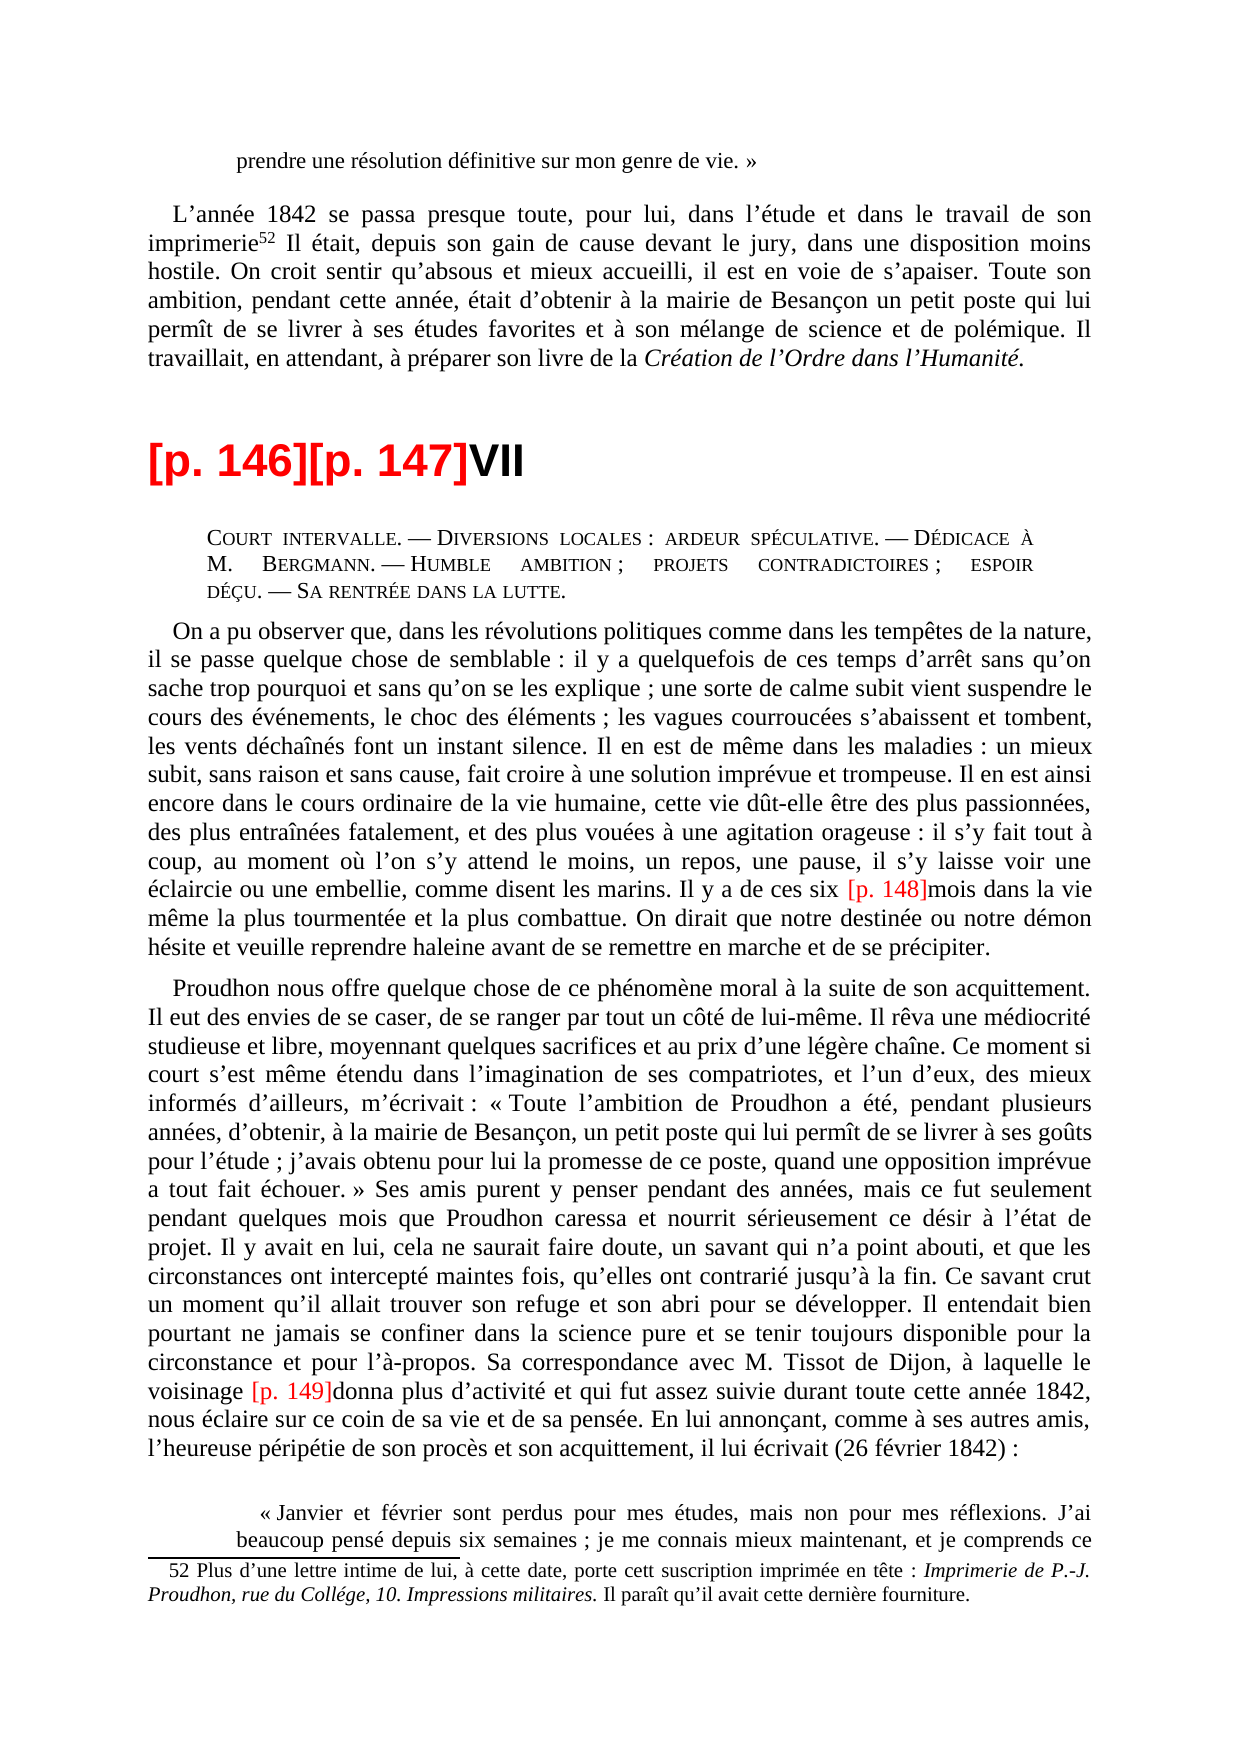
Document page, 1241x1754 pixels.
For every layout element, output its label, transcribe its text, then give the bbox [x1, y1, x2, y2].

subtitle [p. 146][p. 147]VII [148, 434, 1093, 487]
text Court intervalle. — Diversions locales : ardeur spéculative. — Dédicace à M. Bergmann. — Humble ambition ; projets contradictoires ; espoir déçu. — Sa rentrée dans la lutte. [207, 524, 1033, 603]
text L’année 1842 se passa presque toute, pour lui, dans l’étude et dans le travail de son imprimerie Il était, depuis son gain de cause devant le jury, dans une disposition moins hostile. On croit sentir qu’absous et mieux accueilli, il est en voie de s’apaiser. Toute son ambition, pendant cette année, était d’obtenir à la mairie de Besançon un petit poste qui lui permît de se livrer à ses études favorites et à son mélange de science et de polémique. Il travaillait, en attendant, à préparer son livre de la Création de l’Ordre dans l’Humanité. [148, 199, 1093, 371]
text On a pu observer que, dans les révolutions politiques comme dans les tempêtes de la nature, il se passe quelque chose de semblable : il y a quelquefois de ces temps d’arrêt sans qu’on sache trop pourquoi et sans qu’on se les explique ; une sorte de calme subit vient suspendre le cours des événements, le choc des éléments ; les vagues courroucées s’abaissent et tombent, les vents déchaînés font un instant silence. Il en est de même dans les maladies : un mieux subit, sans raison et sans cause, fait croire à une solution imprévue et trompeuse. Il en est ainsi encore dans le cours ordinaire de la vie humaine, cette vie dût-elle être des plus passionnées, des plus entraînées fatalement, et des plus vouées à une agitation orageuse : il s’y fait tout à coup, au moment où l’on s’y attend le moins, un repos, une pause, il s’y laisse voir une éclaircie ou une embellie, comme disent les marins. Il y a de ces six [p. 148]mois dans la vie même la plus tourmentée et la plus combattue. On dirait que notre destinée ou notre démon hésite et veuille reprendre haleine avant de se remettre en marche et de se précipiter. [148, 616, 1093, 961]
text Proudhon nous offre quelque chose de ce phénomène moral à la suite de son acquittement. Il eut des envies de se caser, de se ranger par tout un côté de lui-même. Il rêva une médiocrité studieuse et libre, moyennant quelques sacrifices et au prix d’une légère chaîne. Ce moment si court s’est même étendu dans l’imagination de ses compatriotes, et l’un d’eux, des mieux informés d’ailleurs, m’écrivait : « Toute l’ambition de Proudhon a été, pendant plusieurs années, d’obtenir, à la mairie de Besançon, un petit poste qui lui permît de se livrer à ses goûts pour l’étude ; j’avais obtenu pour lui la promesse de ce poste, quand une opposition imprévue a tout fait échouer. » Ses amis purent y penser pendant des années, mais ce fut seulement pendant quelques mois que Proudhon caressa et nourrit sérieusement ce désir à l’état de projet. Il y avait en lui, cela ne saurait faire doute, un savant qui n’a point abouti, et que les circonstances ont intercepté maintes fois, qu’elles ont contrarié jusqu’à la fin. Ce savant crut un moment qu’il allait trouver son refuge et son abri pour se développer. Il entendait bien pourtant ne jamais se confiner dans la science pure et se tenir toujours disponible pour la circonstance et pour l’à-propos. Sa correspondance avec M. Tissot de Dijon, à laquelle le voisinage [p. 149]donna plus d’activité et qui fut assez suivie durant toute cette année 1842, nous éclaire sur ce coin de sa vie et de sa pensée. En lui annonçant, comme à ses autres amis, l’heureuse péripétie de son procès et son acquittement, il lui écrivait (26 février 1842) : [148, 973, 1093, 1462]
text prendre une résolution définitive sur mon genre de vie. » [236, 148, 1093, 174]
text Plus d’une lettre intime de lui, à cette date, porte cett suscription imprimée en tête : Imprimerie de P.-J. Proudhon, rue du Collége, 10. Impressions militaires. Il paraît qu’il avait cette dernière fourniture. [148, 1558, 1093, 1606]
text « Janvier et février sont perdus pour mes études, mais non pour mes réflexions. J’ai beaucoup pensé depuis six semaines ; je me connais mieux maintenant, et je comprends ce [236, 1499, 1093, 1552]
